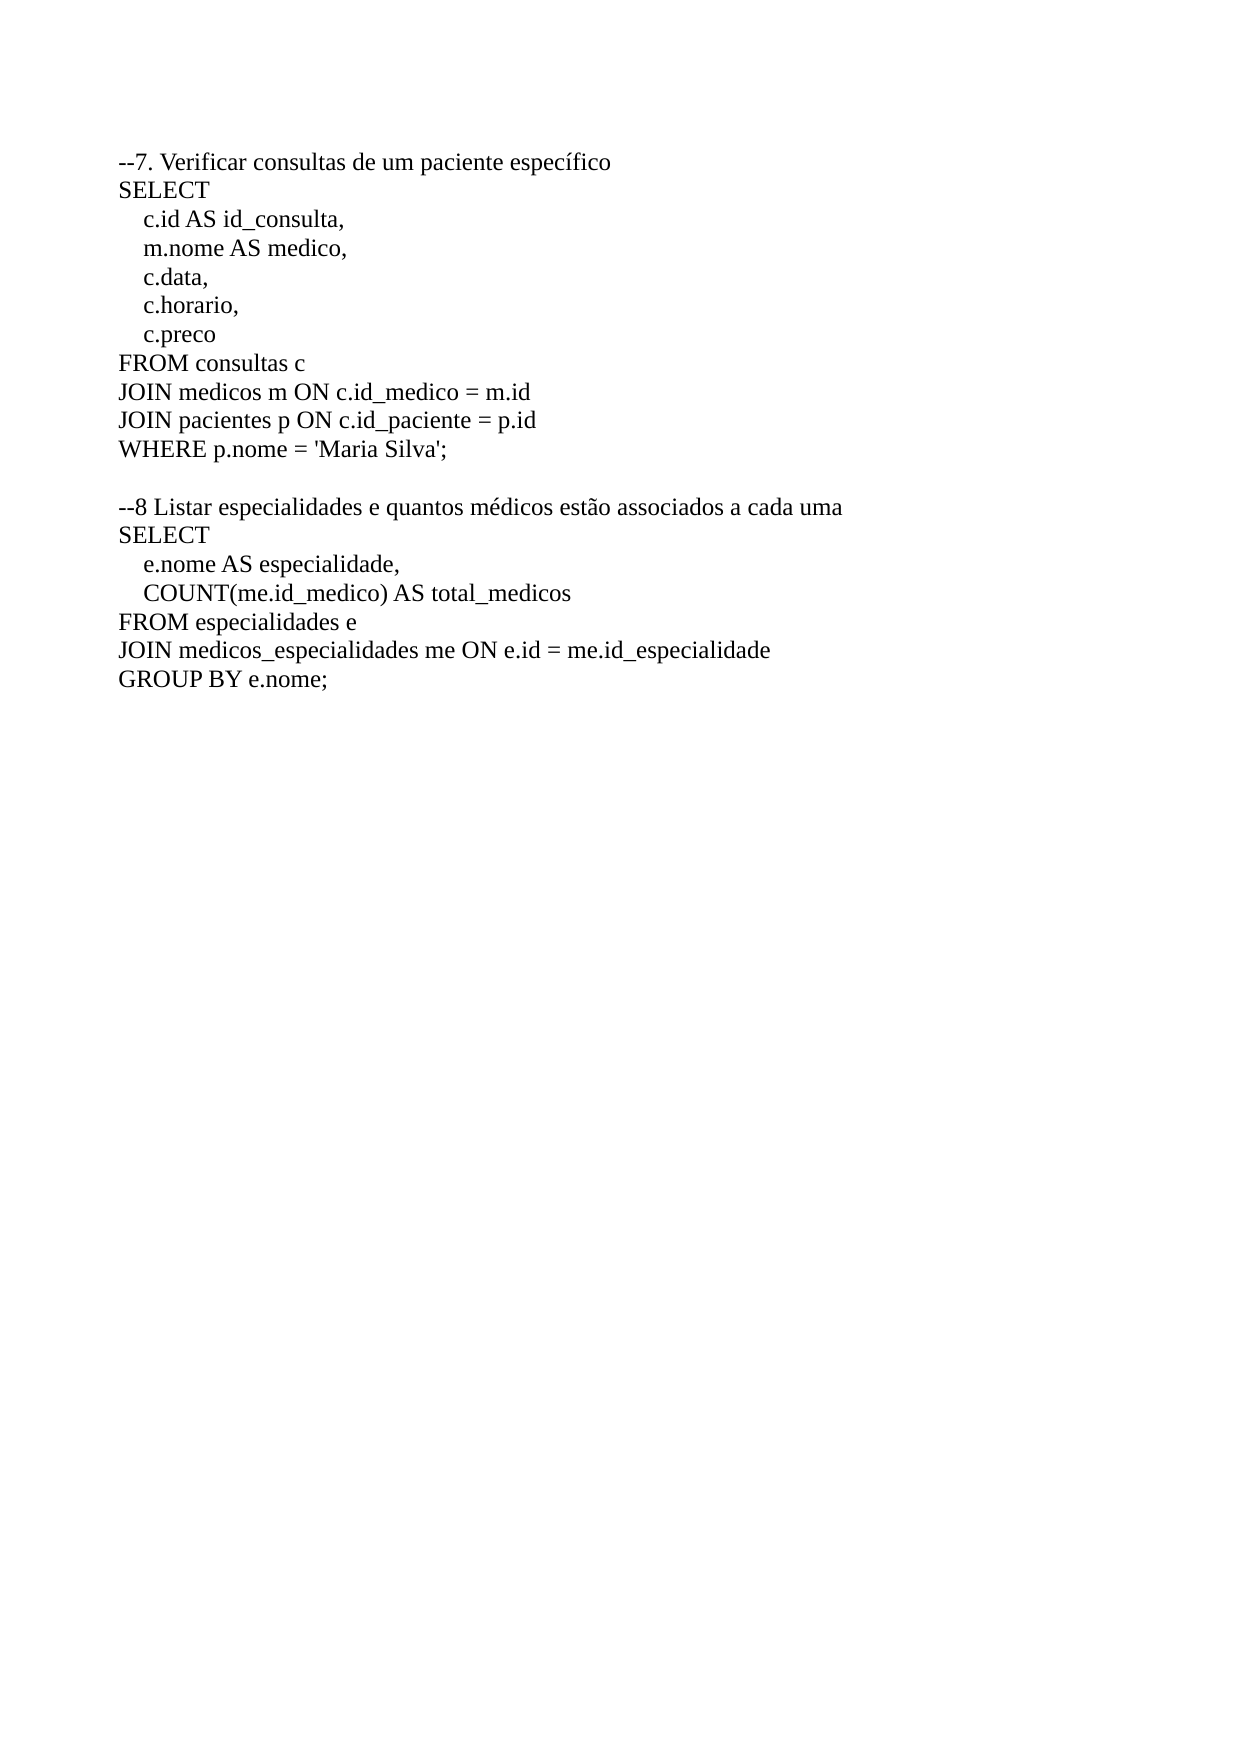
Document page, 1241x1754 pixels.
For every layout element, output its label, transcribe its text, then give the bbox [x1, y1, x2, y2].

text FROM consultas c [118, 348, 1122, 377]
text m.nome AS medico, [118, 233, 1122, 262]
text c.preco [118, 319, 1122, 348]
text JOIN medicos_especialidades me ON e.id = me.id_especialidade [118, 636, 1122, 664]
text c.data, [118, 262, 1122, 291]
text c.horario, [118, 291, 1122, 319]
text GROUP BY e.nome; [118, 664, 1122, 693]
text COUNT(me.id_medico) AS total_medicos [118, 578, 1122, 607]
text c.id AS id_consulta, [118, 204, 1122, 233]
text SELECT [118, 176, 1122, 204]
text SELECT [118, 521, 1122, 549]
text JOIN pacientes p ON c.id_paciente = p.id [118, 406, 1122, 434]
text e.nome AS especialidade, [118, 549, 1122, 578]
text JOIN medicos m ON c.id_medico = m.id [118, 377, 1122, 406]
text --7. Verificar consultas de um paciente específico [118, 147, 1122, 176]
text WHERE p.nome = 'Maria Silva'; [118, 434, 1122, 463]
text FROM especialidades e [118, 607, 1122, 636]
text --8 Listar especialidades e quantos médicos estão associados a cada uma [118, 492, 1122, 521]
